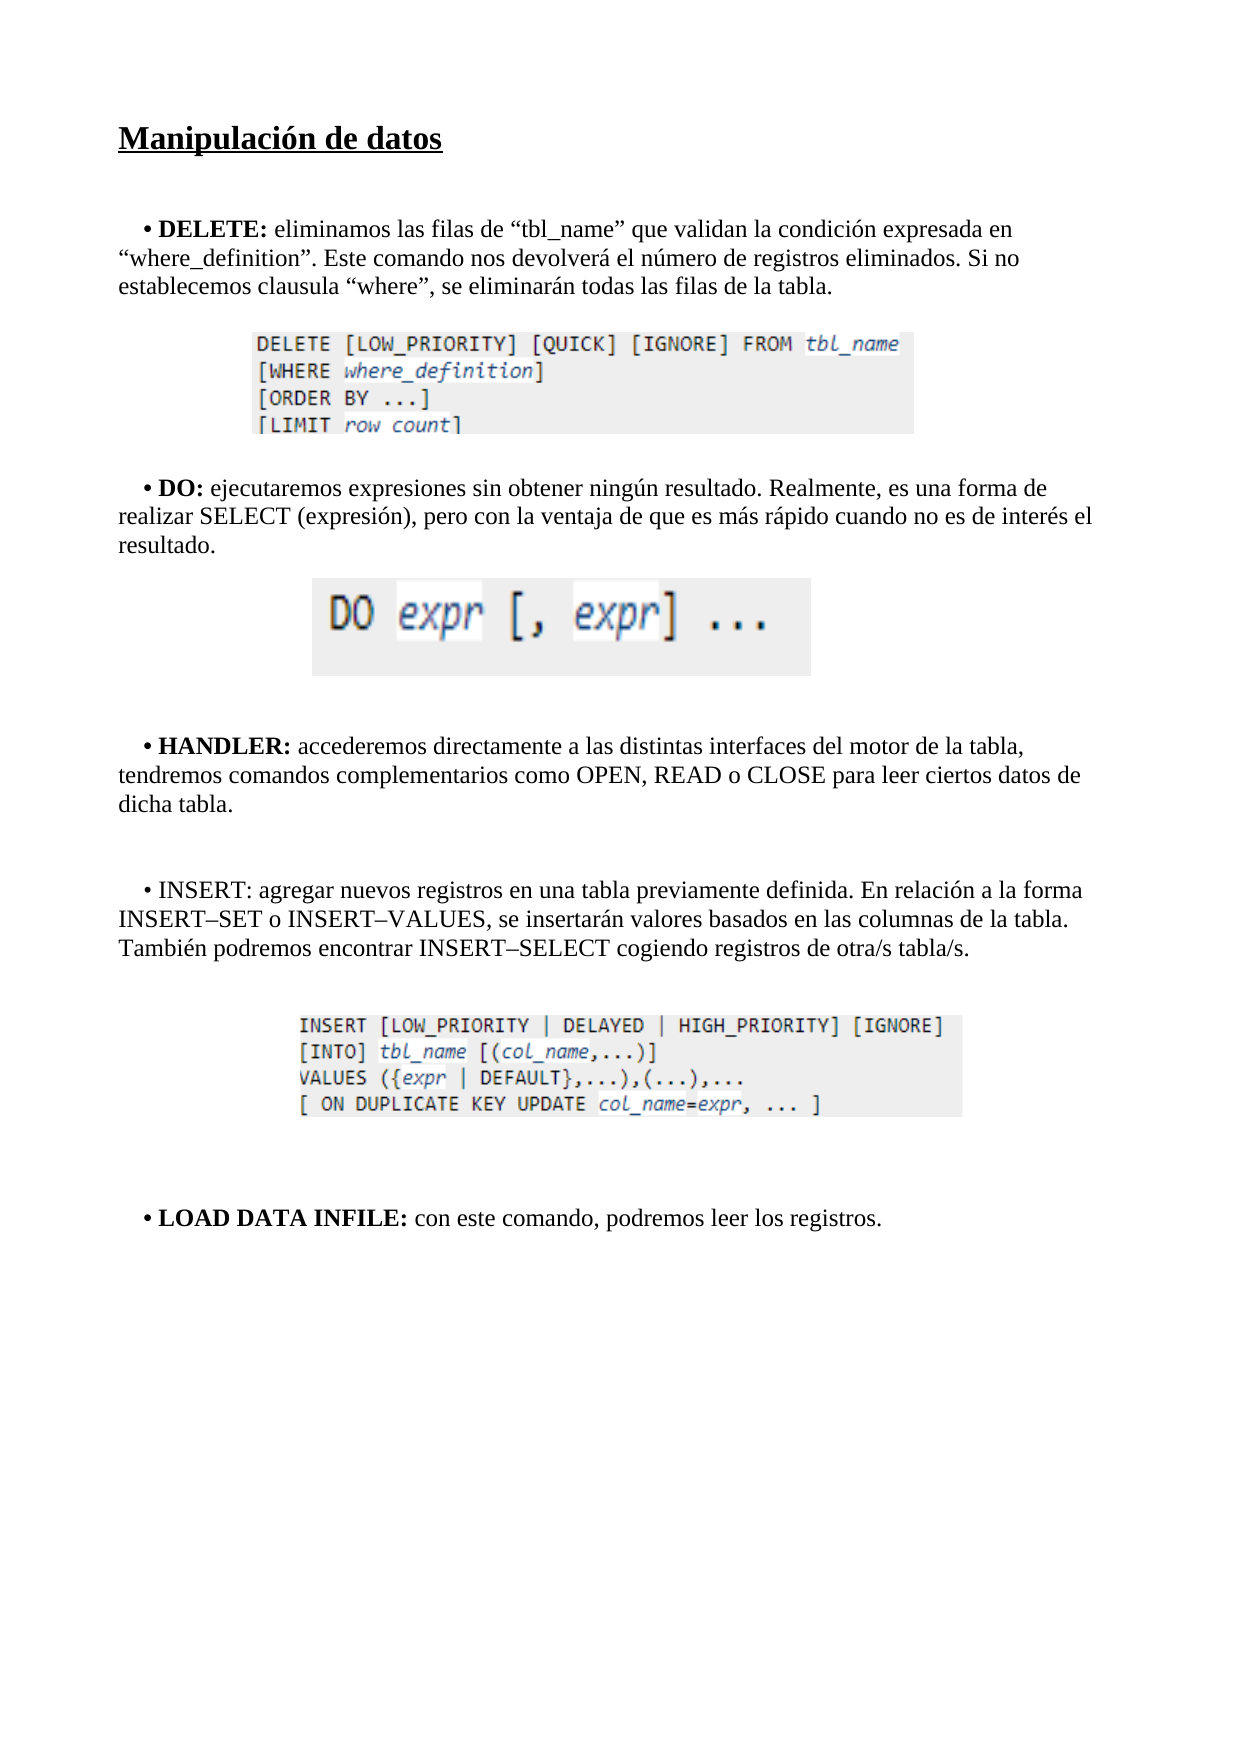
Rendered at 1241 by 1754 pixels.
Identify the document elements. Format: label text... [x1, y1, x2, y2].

text • DELETE: eliminamos las filas de “tbl_name” que validan la condición expresada en “where_definition”. Este comando nos devolverá el número de registros eliminados. Si no establecemos clausula “where”, se eliminarán todas las filas de la tabla. [118, 214, 1122, 300]
text • HANDLER: accederemos directamente a las distintas interfaces del motor de la tabla, tendremos comandos complementarios como OPEN, READ o CLOSE para leer ciertos datos de dicha tabla. [118, 731, 1122, 818]
text • DO: ejecutaremos expresiones sin obtener ningún resultado. Realmente, es una forma de realizar SELECT (expresión), pero con la ventaja de que es más rápido cuando no es de interés el resultado. [118, 473, 1122, 559]
text • LOAD DATA INFILE: con este comando, podremos leer los registros. [118, 1203, 1122, 1232]
picture [300, 1015, 963, 1117]
picture [252, 332, 914, 434]
text • INSERT: agregar nuevos registros en una tabla previamente definida. En relación a la forma INSERT–SET o INSERT–VALUES, se insertarán valores basados en las columnas de la tabla. También podremos encontrar INSERT–SELECT cogiendo registros de otra/s tabla/s. [118, 875, 1122, 961]
picture [312, 578, 811, 676]
text Manipulación de datos [118, 118, 1122, 156]
